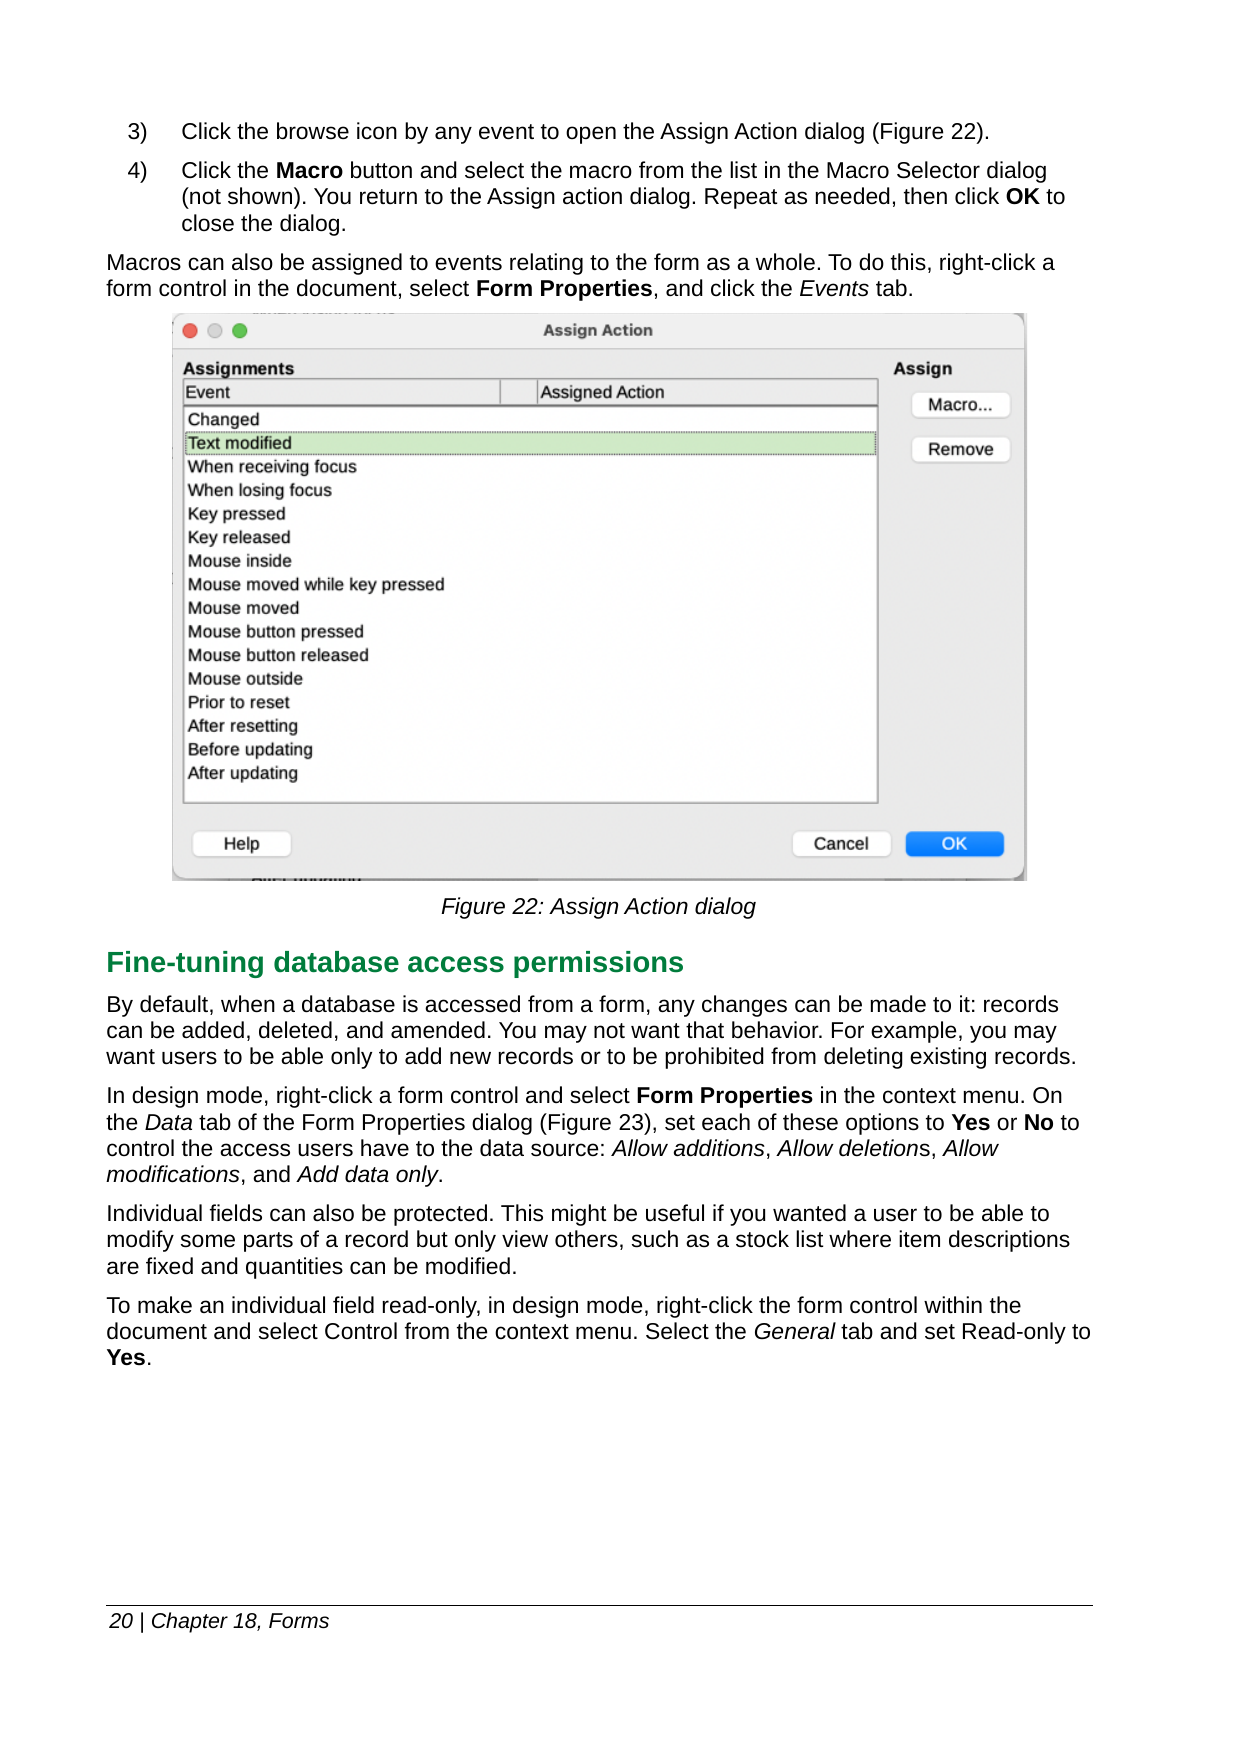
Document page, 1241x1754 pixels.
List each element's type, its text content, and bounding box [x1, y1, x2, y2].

list Click the Macro button and select the macro from the list in the Macro Selector dialog (not shown). You return to the Assign action dialog. Repeat as needed, then click OK to close the dialog. [148, 157, 1093, 236]
text Figure 22: Assign Action dialog [170, 893, 1029, 919]
subtitle Fine-tuning database access permissions [106, 944, 1093, 978]
text To make an individual field read-only, in design mode, right-click the form control within the document and select Control from the context menu. Select the General tab and set Read-only to Yes. [106, 1292, 1093, 1371]
picture [172, 313, 1028, 881]
list Macros can also be assigned to events relating to the form as a whole. To do this, right-click a form control in the document, select Form Properties, and click the Events tab. [106, 248, 1093, 301]
text Individual fields can also be protected. This might be useful if you wanted a user to be able to modify some parts of a record but only view others, such as a stock list where item descriptions are fixed and quantities can be modified. [106, 1200, 1093, 1279]
list Click the browse icon by any event to open the Assign Action dialog (Figure 22). [148, 118, 1093, 144]
text By default, when a database is accessed from a form, any changes can be made to it: records can be added, deleted, and amended. You may not want that behavior. For example, you may want users to be able only to add new records or to be prohibited from deleting existing records. [106, 991, 1093, 1070]
text In design mode, right-click a form control and select Form Properties in the context menu. On the Data tab of the Form Properties dialog (Figure 23), set each of these options to Yes or No to control the access users have to the data source: Allow additions, Allow deletions, Allow modifications, and Add data only. [106, 1082, 1093, 1188]
